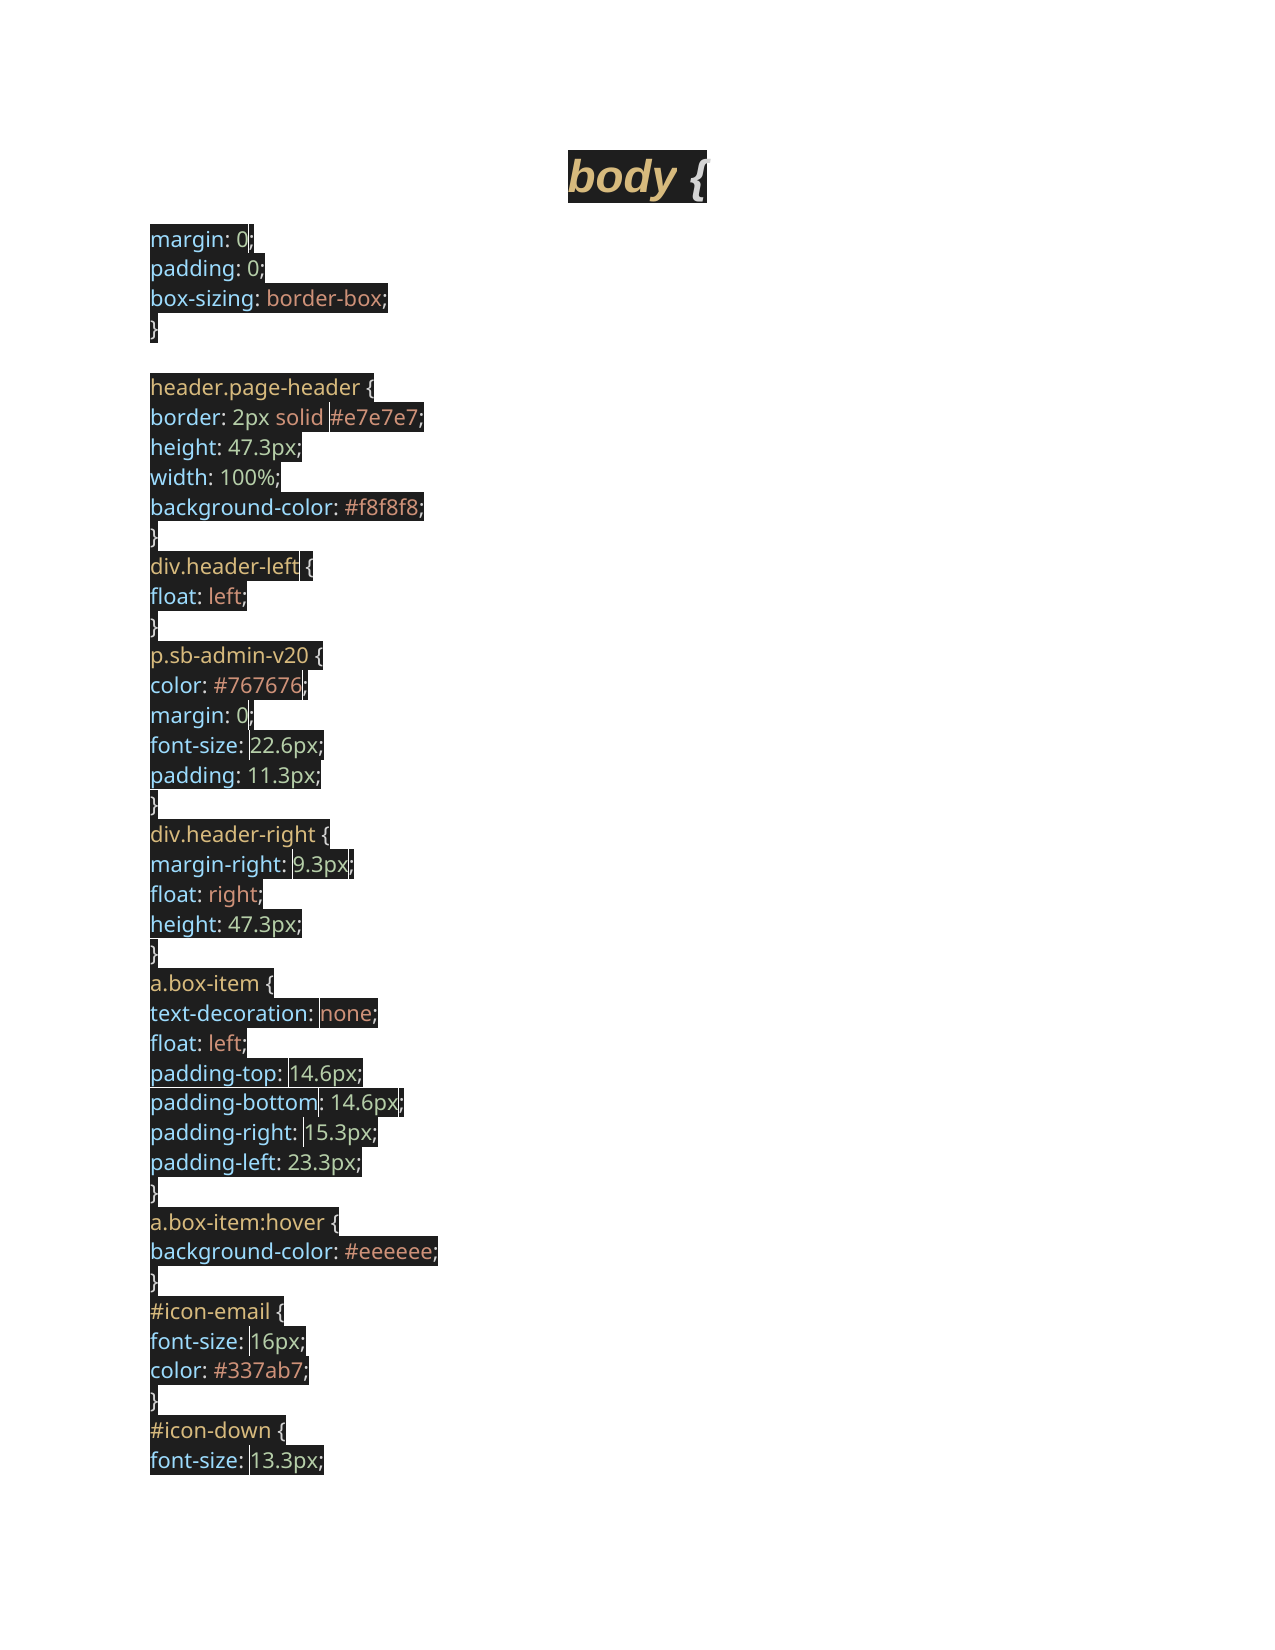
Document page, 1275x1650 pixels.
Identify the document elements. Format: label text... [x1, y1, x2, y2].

text float: left; [150, 1028, 1125, 1058]
text a.box-item { [150, 968, 1125, 998]
text } [150, 789, 1125, 819]
text } [150, 521, 1125, 551]
text div.header-right { [150, 819, 1125, 849]
text } [150, 313, 1125, 343]
text } [150, 1385, 1125, 1415]
text box-sizing: border-box; [150, 283, 1125, 313]
text padding-left: 23.3px; [150, 1147, 1125, 1177]
text background-color: #f8f8f8; [150, 492, 1125, 521]
text } [150, 1266, 1125, 1296]
text padding-right: 15.3px; [150, 1117, 1125, 1147]
text height: 47.3px; [150, 909, 1125, 938]
text header.page-header { [150, 372, 1125, 402]
text float: left; [150, 581, 1125, 611]
text } [150, 938, 1125, 968]
text color: #337ab7; [150, 1356, 1125, 1385]
text p.sb-admin-v20 { [150, 641, 1125, 670]
text div.header-left { [150, 551, 1125, 581]
text float: right; [150, 879, 1125, 909]
text text-decoration: none; [150, 998, 1125, 1028]
text padding: 11.3px; [150, 760, 1125, 789]
text font-size: 16px; [150, 1326, 1125, 1356]
text background-color: #eeeeee; [150, 1236, 1125, 1266]
text color: #767676; [150, 670, 1125, 700]
text height: 47.3px; [150, 432, 1125, 462]
text font-size: 13.3px; [150, 1445, 1125, 1475]
text } [150, 1177, 1125, 1207]
text padding-bottom: 14.6px; [150, 1087, 1125, 1117]
text #icon-down { [150, 1415, 1125, 1445]
text margin: 0; [150, 223, 1125, 253]
text #icon-email { [150, 1296, 1125, 1326]
text } [150, 611, 1125, 641]
text width: 100%; [150, 462, 1125, 492]
text padding: 0; [150, 253, 1125, 283]
text border: 2px solid #e7e7e7; [150, 402, 1125, 432]
text margin: 0; [150, 700, 1125, 730]
text padding-top: 14.6px; [150, 1058, 1125, 1087]
text margin-right: 9.3px; [150, 849, 1125, 879]
text font-size: 22.6px; [150, 730, 1125, 760]
text body { [150, 150, 1125, 203]
text a.box-item:hover { [150, 1207, 1125, 1236]
